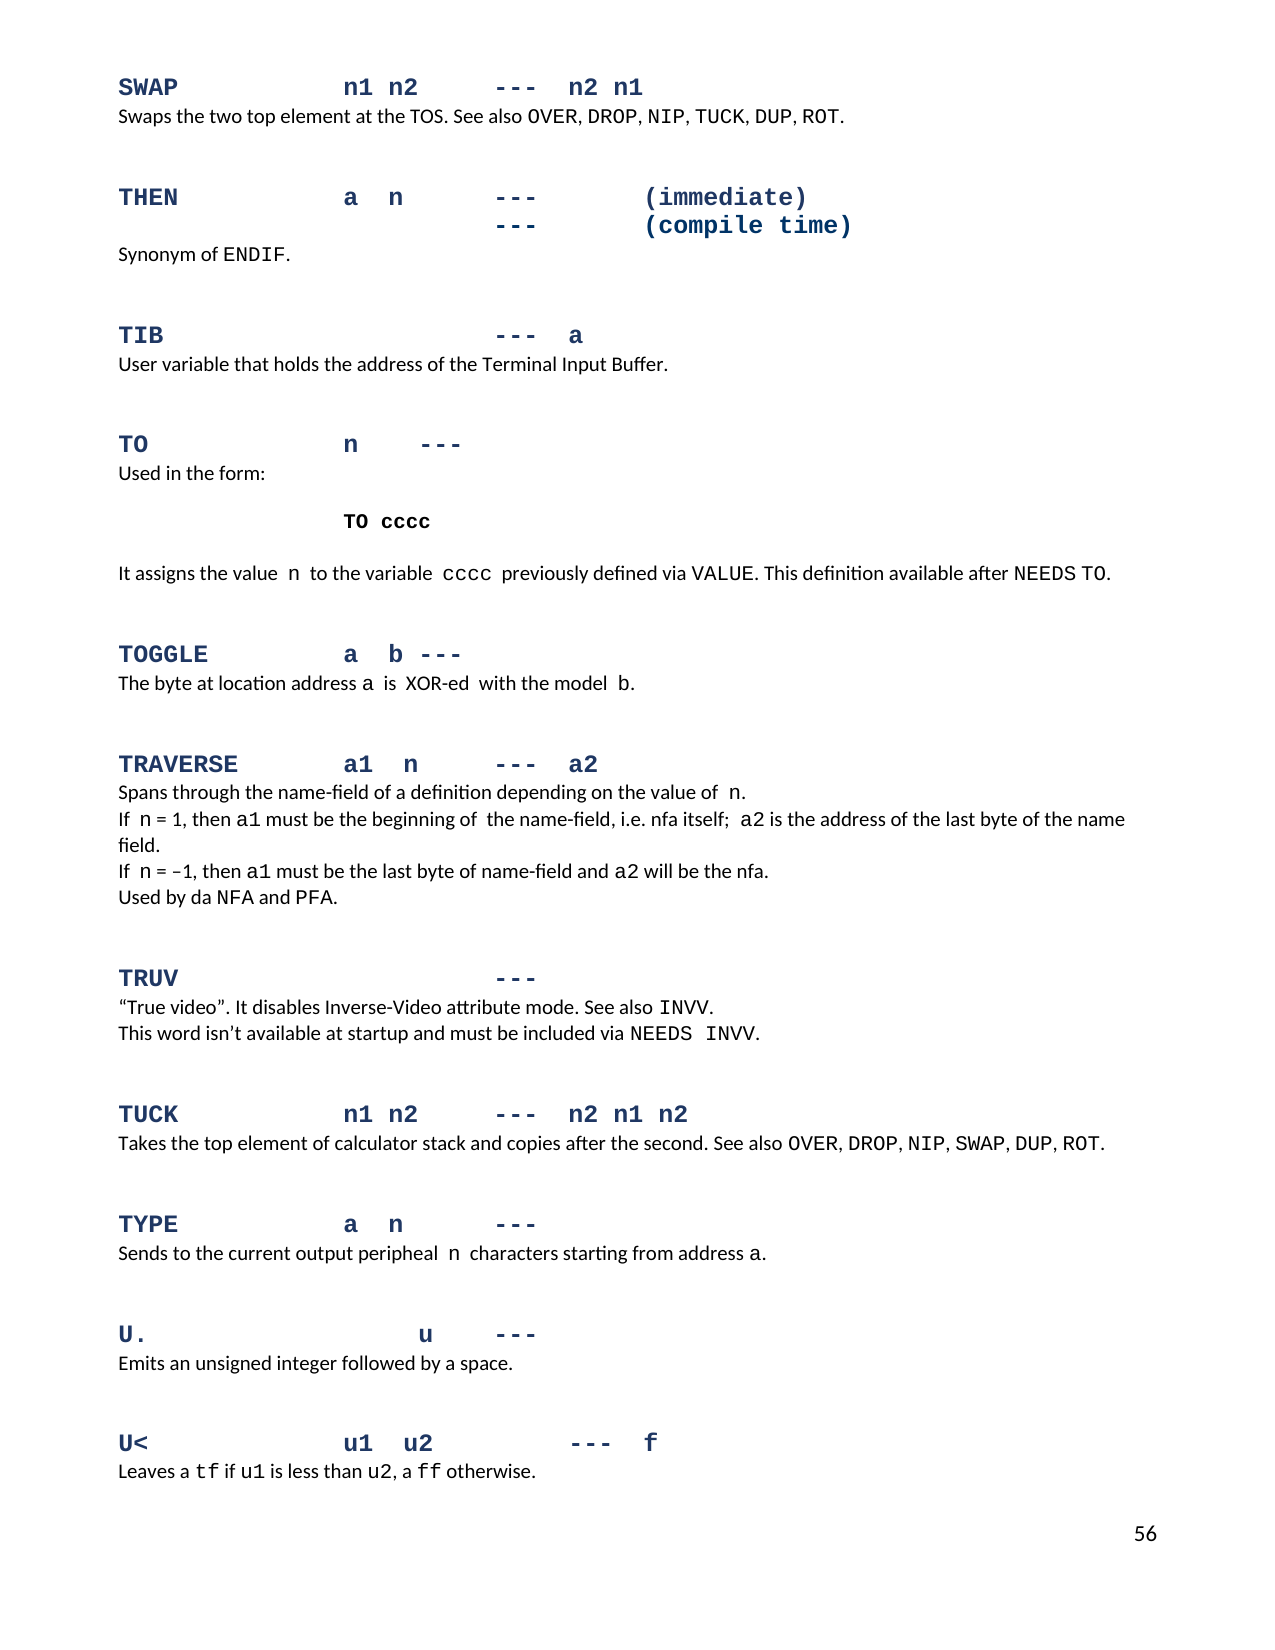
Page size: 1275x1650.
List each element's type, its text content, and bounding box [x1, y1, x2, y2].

text This word isn’t available at startup and must be included via NEEDS INVV. [118, 1021, 1157, 1047]
text Synonym of ENDIF. [118, 241, 1157, 268]
subtitle U< u1 u2 --- f [118, 1430, 1157, 1459]
subtitle TYPE a n --- [118, 1212, 1157, 1240]
text If n = –1, then a1 must be the last byte of name-field and a2 will be the nfa. [118, 858, 1157, 884]
subtitle TO n --- [118, 432, 1157, 460]
subtitle THEN a n --- (immediate) [118, 185, 1157, 213]
text Leaves a tf if u1 is less than u2, a ff otherwise. [118, 1459, 1157, 1485]
text User variable that holds the address of the Terminal Input Buffer. [118, 351, 1157, 377]
subtitle TOGGLE a b --- [118, 641, 1157, 670]
text If n = 1, then a1 must be the beginning of the name-field, i.e. nfa itself; a2 is the address of the last byte of the name field. [118, 806, 1157, 858]
subtitle TRAVERSE a1 n --- a2 [118, 751, 1157, 779]
subtitle SWAP n1 n2 --- n2 n1 [118, 75, 1157, 103]
text Takes the top element of calculator stack and copies after the second. See also OVER, DROP, NIP, SWAP, DUP, ROT. [118, 1130, 1157, 1157]
text Spans through the name-field of a definition depending on the value of n. [118, 779, 1157, 806]
text Used by da NFA and PFA. [118, 884, 1157, 911]
subtitle TIB --- a [118, 323, 1157, 351]
subtitle TUCK n1 n2 --- n2 n1 n2 [118, 1102, 1157, 1130]
subtitle TRUV --- [118, 966, 1157, 994]
text Sends to the current output peripheal n characters starting from address a. [118, 1240, 1157, 1267]
text It assigns the value n to the variable cccc previously defined via VALUE. This definition available after NEEDS TO. [118, 560, 1157, 586]
text TO cccc [118, 511, 1157, 534]
subtitle U. u --- [118, 1322, 1157, 1350]
text The byte at location address a is XOR-ed with the model b. [118, 670, 1157, 696]
text Swaps the two top element at the TOS. See also OVER, DROP, NIP, TUCK, DUP, ROT. [118, 103, 1157, 130]
text --- (compile time) [118, 213, 1157, 241]
text “True video”. It disables Inverse-Video attribute mode. See also INVV. [118, 994, 1157, 1021]
text Emits an unsigned integer followed by a space. [118, 1350, 1157, 1375]
text Used in the form: [118, 460, 1157, 485]
